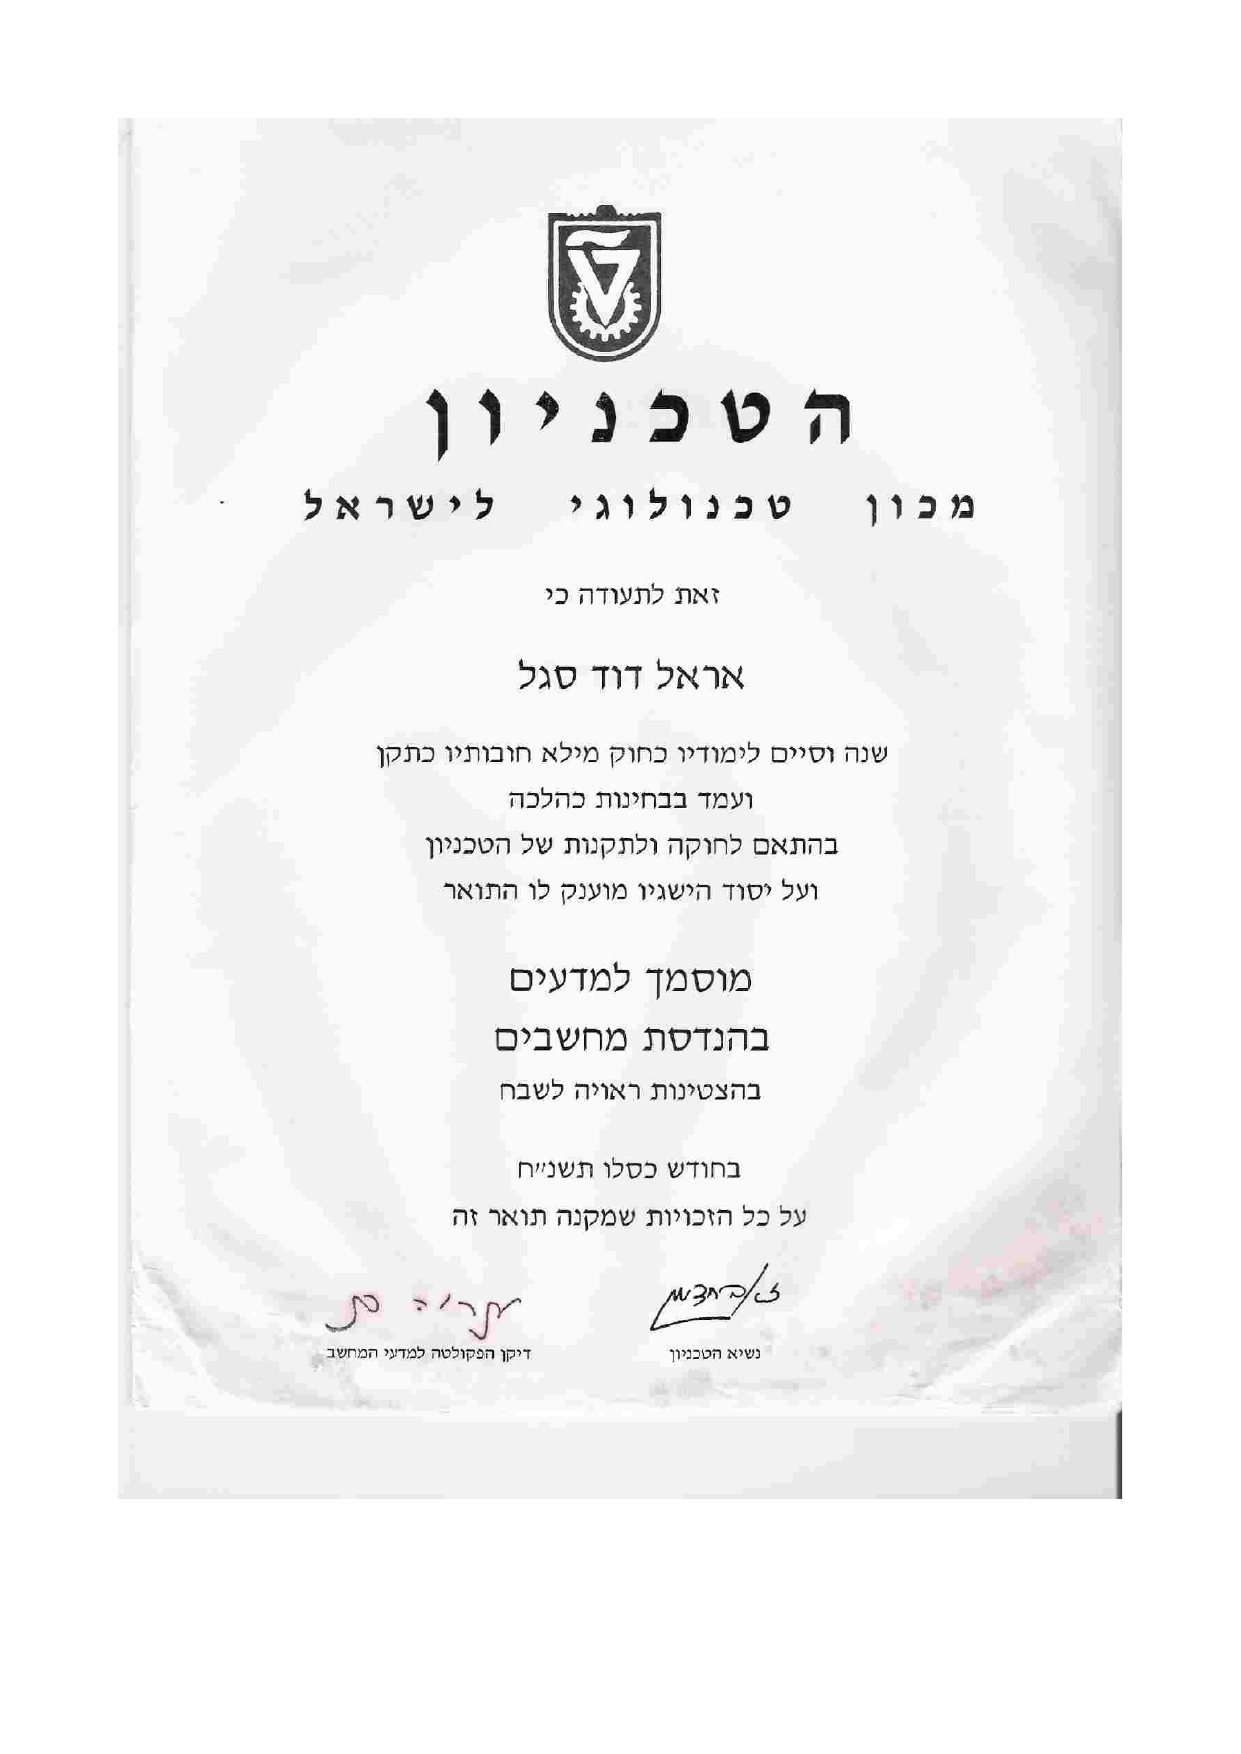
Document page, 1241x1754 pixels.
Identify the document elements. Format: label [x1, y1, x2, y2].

picture [118, 118, 1123, 1499]
